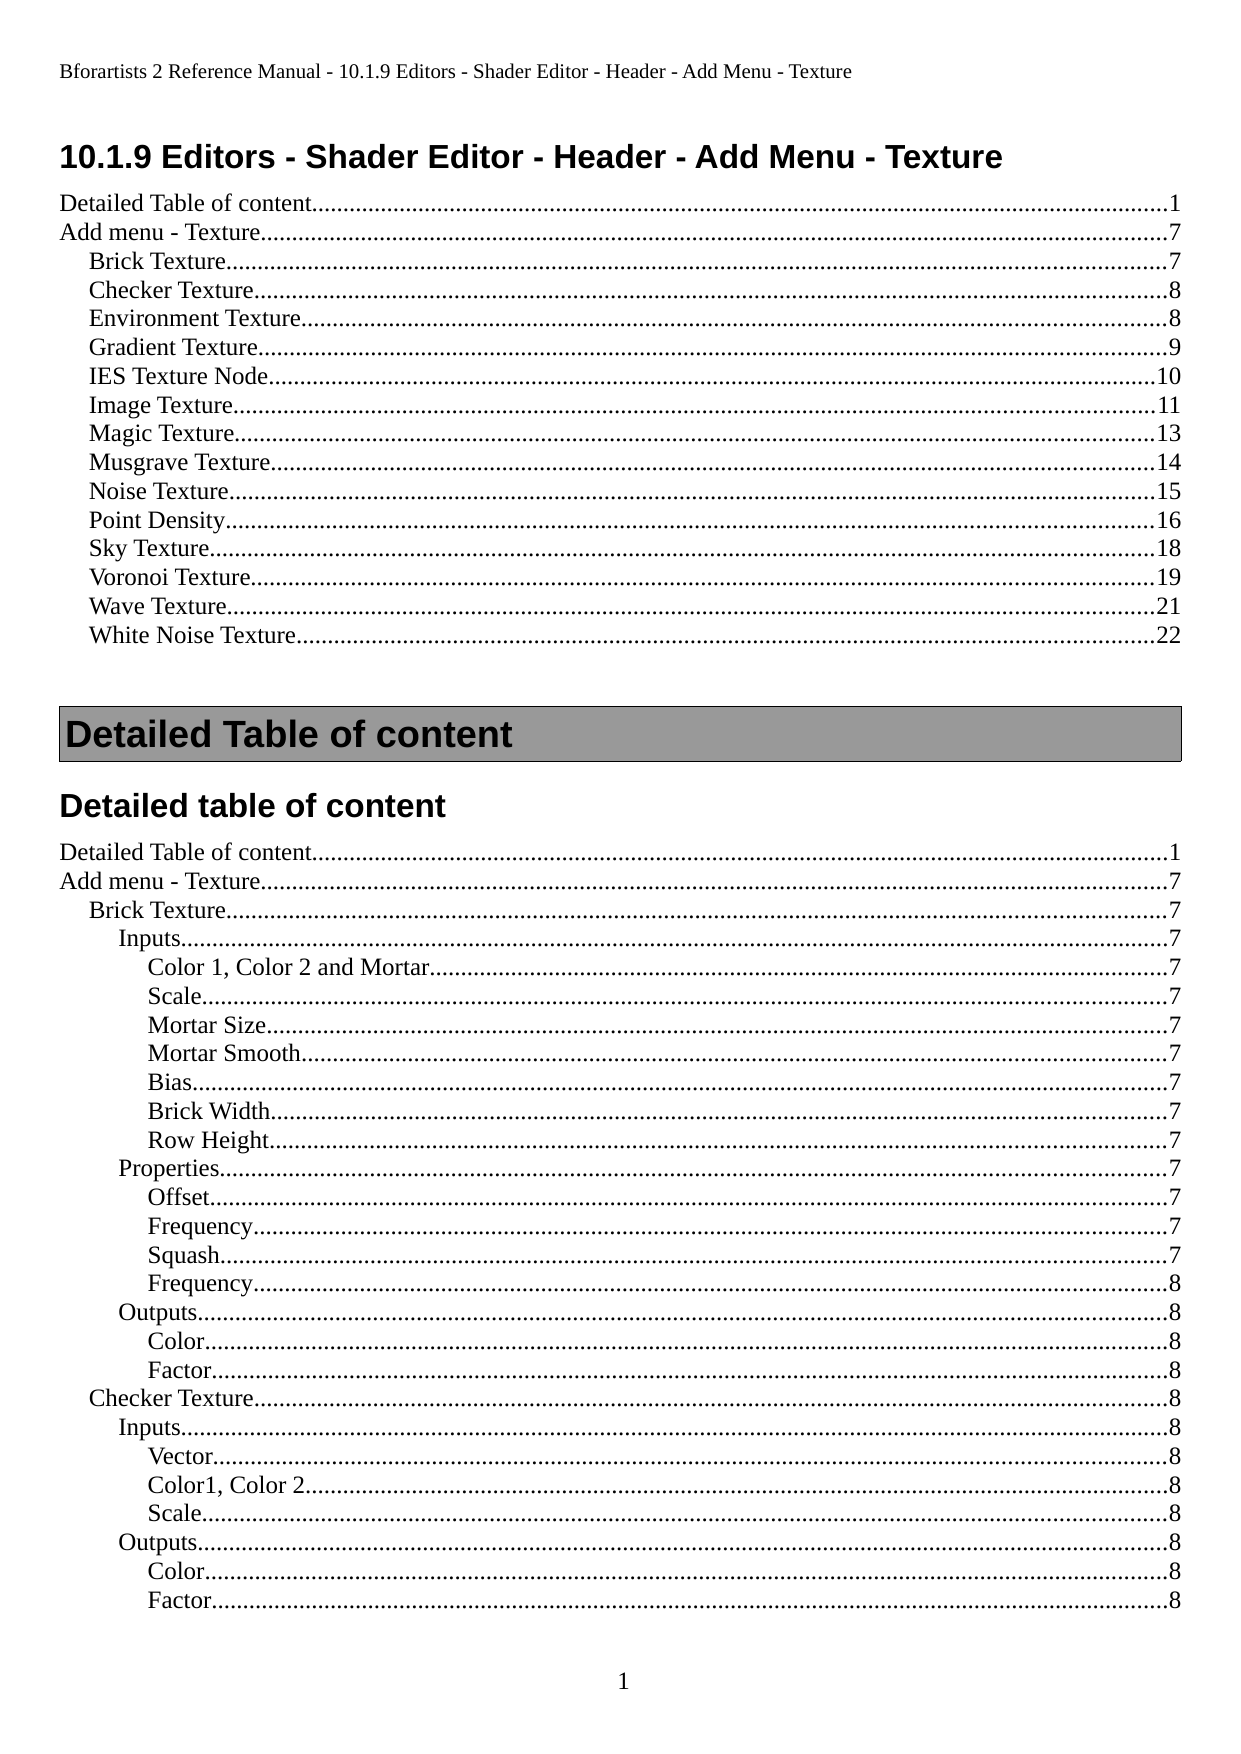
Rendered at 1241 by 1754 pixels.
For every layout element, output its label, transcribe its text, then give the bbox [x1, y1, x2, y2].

text Bias 7 [147, 1067, 1181, 1096]
text Color 8 [147, 1326, 1181, 1355]
text Row Height 7 [147, 1125, 1181, 1153]
text Magic Texture 13 [88, 418, 1181, 447]
text Brick Width 7 [147, 1096, 1181, 1125]
text Musgrave Texture 14 [88, 447, 1181, 476]
text Inputs 7 [118, 923, 1181, 952]
text Checker Texture 8 [88, 1383, 1181, 1412]
text Frequency 8 [147, 1268, 1181, 1297]
text Outputs 8 [118, 1527, 1181, 1556]
text Add menu - Texture 7 [59, 217, 1181, 246]
text Gradient Texture 9 [88, 332, 1181, 361]
text Mortar Size 7 [147, 1010, 1181, 1038]
text Detailed Table of content 1 [59, 837, 1181, 866]
text Sky Texture 18 [88, 533, 1181, 562]
text Brick Texture 7 [88, 895, 1181, 923]
text Properties 7 [118, 1153, 1181, 1182]
table_header Detailed Table of content [60, 707, 1181, 761]
text Add menu - Texture 7 [59, 866, 1181, 895]
text Environment Texture 8 [88, 303, 1181, 332]
text Squash 7 [147, 1240, 1181, 1268]
text Scale 7 [147, 981, 1181, 1010]
subtitle 10.1.9 Editors - Shader Editor - Header - Add Menu - Texture [59, 138, 1181, 176]
text Noise Texture 15 [88, 476, 1181, 505]
text Checker Texture 8 [88, 275, 1181, 303]
text Mortar Smooth 7 [147, 1038, 1181, 1067]
text Color 8 [147, 1556, 1181, 1585]
text IES Texture Node 10 [88, 361, 1181, 390]
text Wave Texture 21 [88, 591, 1181, 620]
text Inputs 8 [118, 1412, 1181, 1441]
text Outputs 8 [118, 1297, 1181, 1326]
text Voronoi Texture 19 [88, 562, 1181, 591]
text Vector 8 [147, 1441, 1181, 1470]
text Detailed Table of content 1 [59, 188, 1181, 217]
text Offset 7 [147, 1182, 1181, 1211]
subtitle Detailed table of content [59, 786, 1181, 825]
text Scale 8 [147, 1498, 1181, 1527]
text Point Density 16 [88, 505, 1181, 533]
text Brick Texture 7 [88, 246, 1181, 275]
text Factor 8 [147, 1585, 1181, 1613]
text Frequency 7 [147, 1211, 1181, 1240]
text Factor 8 [147, 1355, 1181, 1383]
text White Noise Texture 22 [88, 620, 1181, 648]
text Color 1, Color 2 and Mortar 7 [147, 952, 1181, 981]
text Color1, Color 2 8 [147, 1470, 1181, 1498]
text Image Texture 11 [88, 390, 1181, 418]
